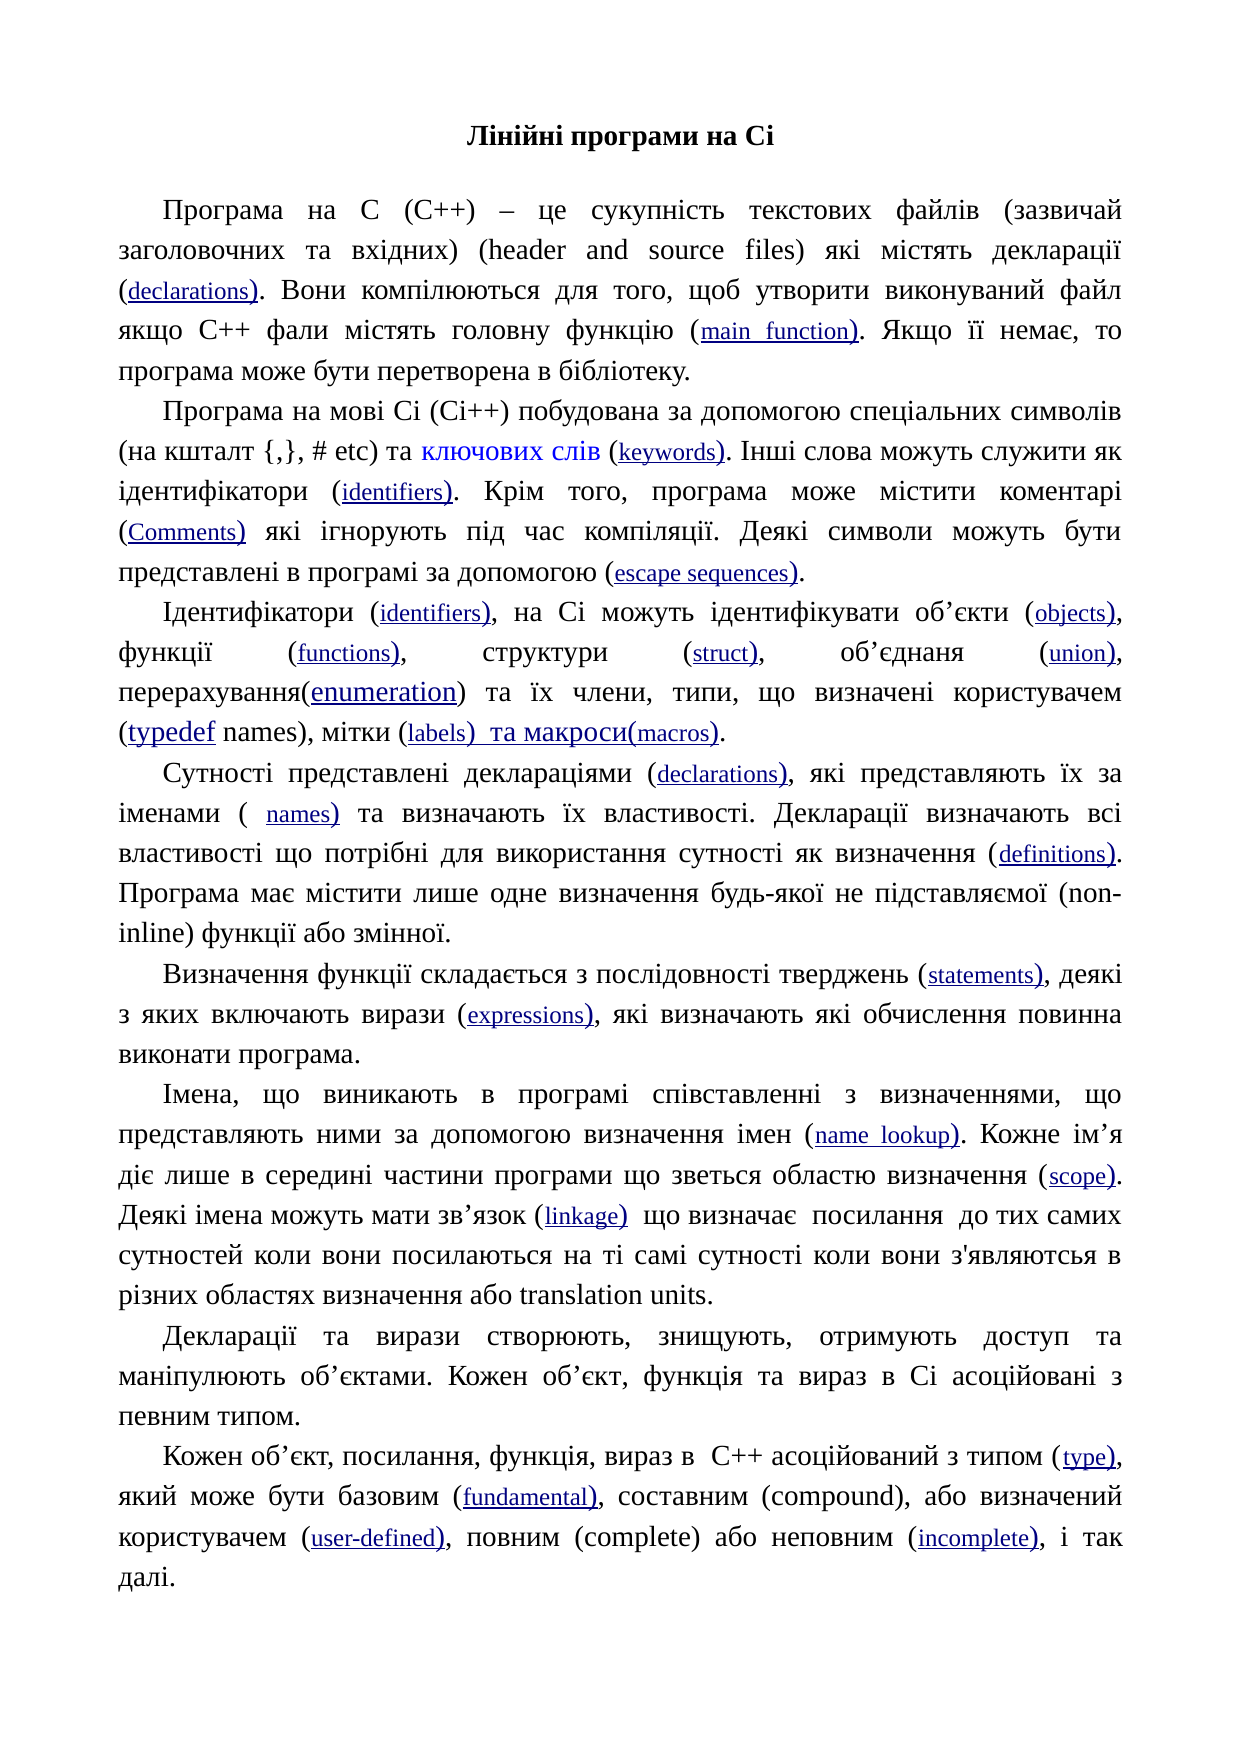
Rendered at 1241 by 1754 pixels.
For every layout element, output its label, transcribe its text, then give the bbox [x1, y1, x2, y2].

text Декларації та вирази створюють, знищують, отримують доступ та маніпулюють об’єктами. Кожен об’єкт, функція та вираз в Сі асоційовані з певним типом. [118, 1318, 1123, 1432]
text Кожен об’єкт, посилання, функція, вираз в C++ асоційований з типом (type), який може бути базовим (fundamental), составним (compound), або визначений користувачем (user-defined), повним (complete) або неповним (incomplete), і так далі. [118, 1438, 1123, 1592]
text Імена, що виникають в програмі співставленні з визначеннями, що представляють ними за допомогою визначення імен (name lookup). Кожне ім’я діє лише в середині частини програми що зветься областю визначення (scope). Деякі імена можуть мати зв’язок (linkage) що визначає посилання до тих самих сутностей коли вони посилаються на ті самі сутності коли вони з'являютсья в різних областях визначення або translation units. [118, 1076, 1123, 1311]
text Лінійні програми на Сі [118, 118, 1123, 152]
text Сутності представлені деклараціями (declarations), які представляють їх за іменами ( names) та визначають їх властивості. Декларації визначають всі властивості що потрібні для використання сутності як визначення (definitions). Програма має містити лише одне визначення будь-якої не підставляємої (non-inline) функції або змінної. [118, 755, 1123, 949]
text Програма на мові Сі (Сі++) побудована за допомогою спеціальних символів (на кшталт {,}, # etc) та ключових слів (keywords). Інші слова можуть служити як ідентифікатори (identifiers). Крім того, програма може містити коментарі (Comments) які ігнорують під час компіляції. Деякі символи можуть бути представлені в програмі за допомогою (escape sequences). [118, 393, 1123, 587]
text Визначення функції складається з послідовності тверджень (statements), деякі з яких включають вирази (expressions), які визначають які обчислення повинна виконати програма. [118, 956, 1123, 1070]
text Ідентифікатори (identifiers), на Сі можуть ідентифікувати об’єкти (objects), функції (functions), структури (struct), об’єднаня (union), перерахування(enumeration) та їх члени, типи, що визначені користувачем (typedef names), мітки (labels) та макроси(macros). [118, 594, 1123, 748]
text Програма на С (C++) – це сукупність текстових файлів (зазвичай заголовочних та вхідних) (header and source files) які містять декларації (declarations). Вони компілюються для того, щоб утворити виконуваний файл якщо C++ фали містять головну функцію (main function). Якщо її немає, то програма може бути перетворена в бібліотеку. [118, 192, 1123, 386]
